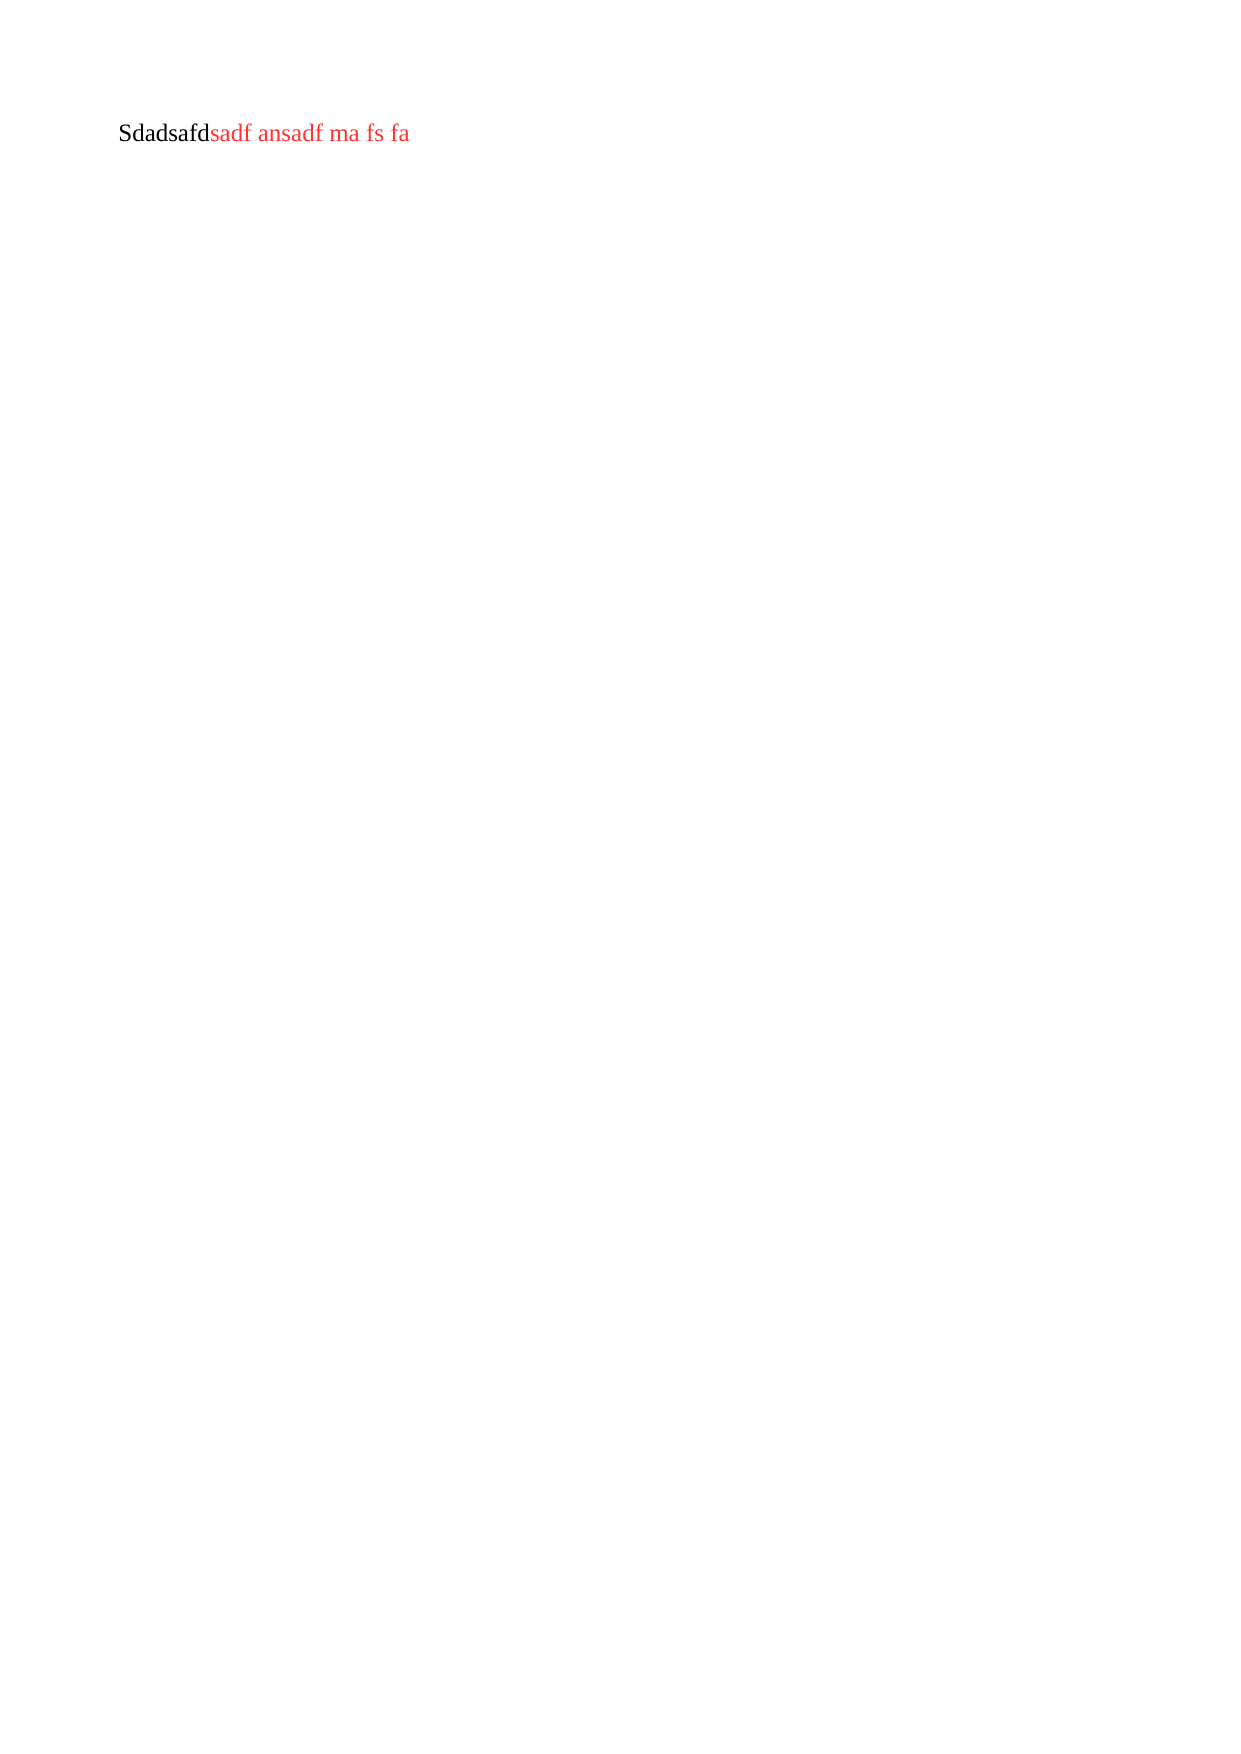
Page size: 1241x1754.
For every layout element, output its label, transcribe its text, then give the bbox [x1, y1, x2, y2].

text Sdadsafdsadf ansadf ma fs fa [118, 118, 1122, 147]
